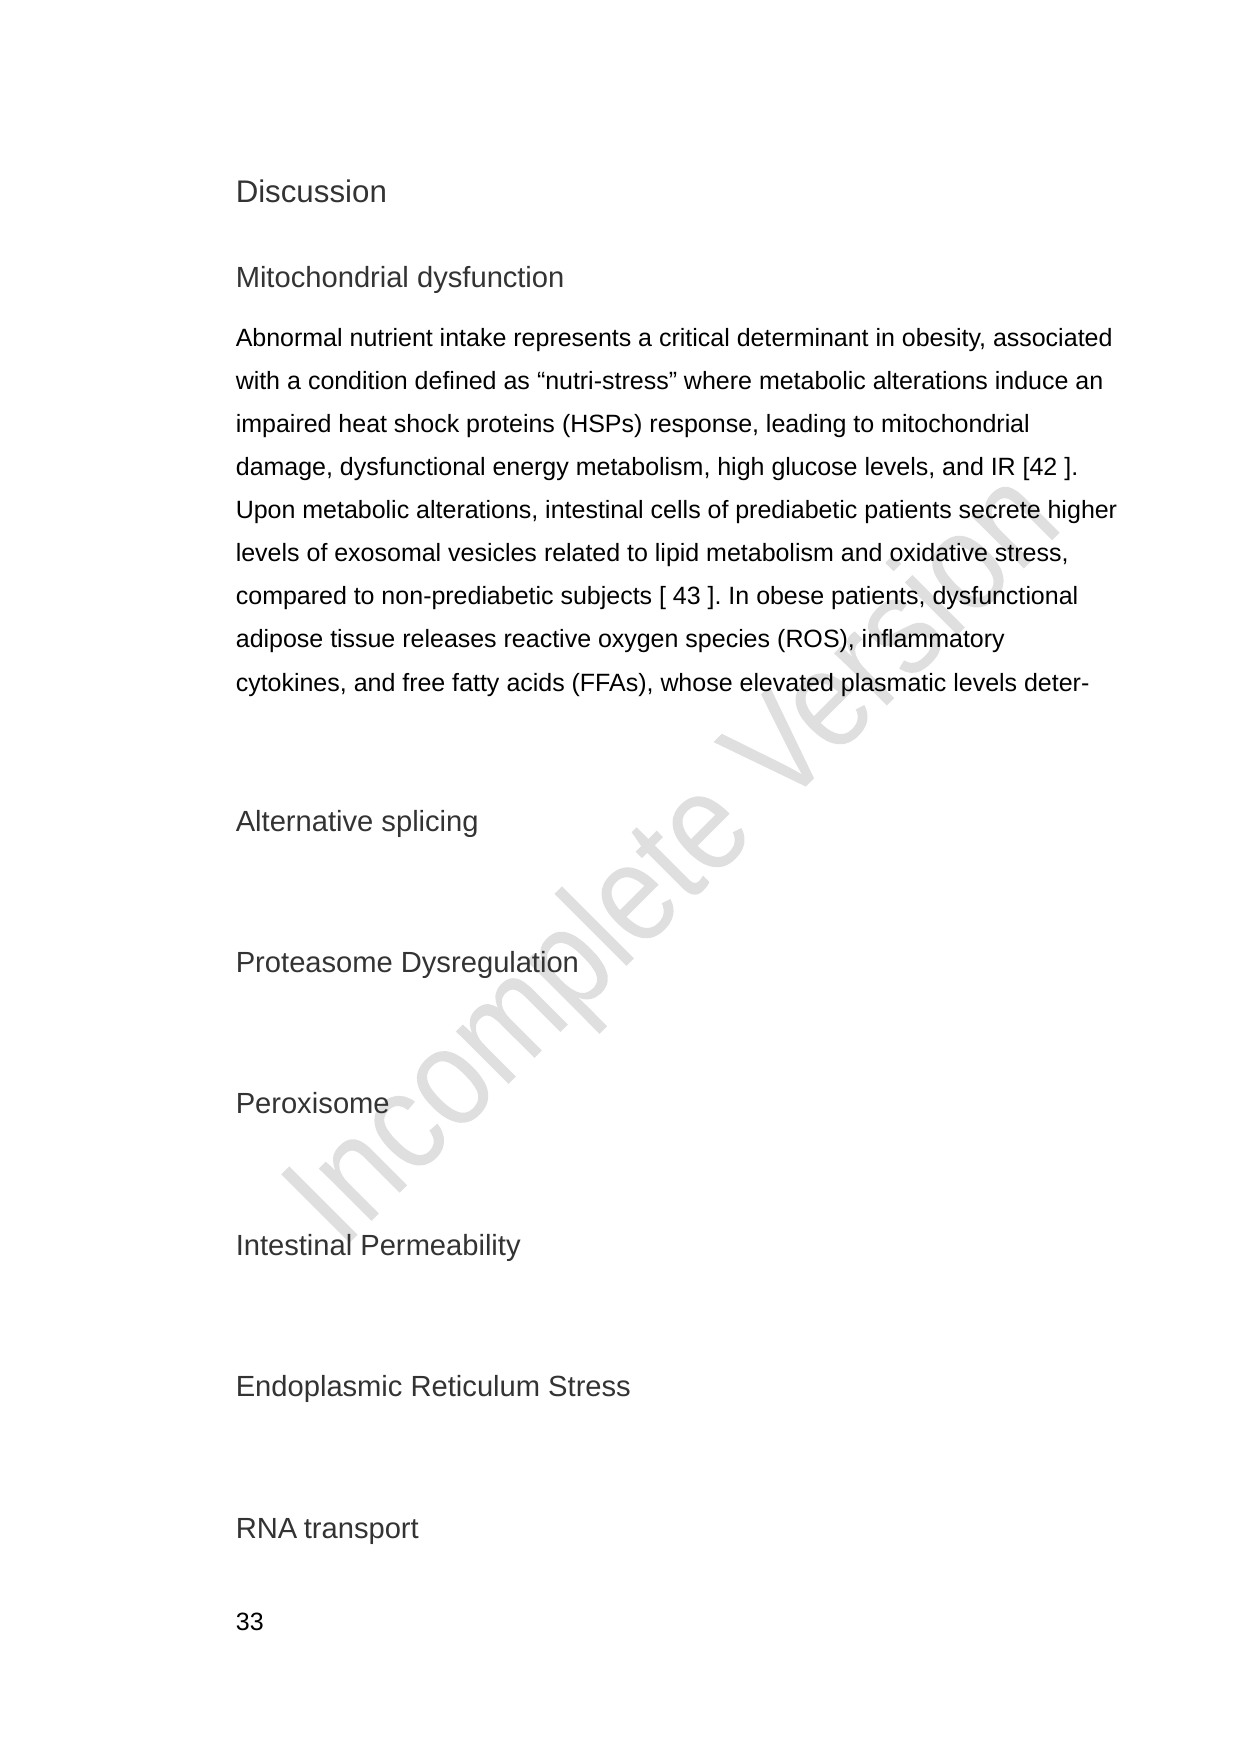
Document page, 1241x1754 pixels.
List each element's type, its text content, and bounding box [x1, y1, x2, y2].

subtitle Mitochondrial dysfunction [236, 260, 1122, 293]
subtitle Alternative splicing [236, 804, 680, 837]
subtitle Peroxisome [236, 1087, 447, 1120]
subtitle [475, 1087, 1122, 1120]
subtitle [708, 804, 1122, 837]
subtitle [431, 1087, 478, 1112]
subtitle RNA transport [236, 1511, 1122, 1544]
subtitle Proteasome Dysregulation [548, 945, 596, 979]
subtitle Proteasome Dysregulation [588, 945, 1122, 979]
subtitle Proteasome Dysregulation [236, 945, 543, 979]
subtitle Intestinal Permeability [236, 1228, 1122, 1261]
subtitle Discussion [236, 173, 1122, 208]
subtitle Endoplasmic Reticulum Stress [236, 1369, 1122, 1403]
text Abnormal nutrient intake represents a critical determinant in obesity, associated with a condition defined as “nutri-stress” where metabolic alterations induce an impaired heat shock proteins (HSPs) response, leading to mitochondrial damage, dysfunctional energy metabolism, high glucose levels, and IR [42 ]. Upon metabolic alterations, intestinal cells of prediabetic patients secrete higher levels of exosomal vesicles related to lipid metabolism and oxidative stress, compared to non-prediabetic subjects [ 43 ]. In obese patients, dysfunctional adipose tissue releases reactive oxygen species (ROS), inflammatory cytokines, and free fatty acids (FFAs), whose elevated plasmatic levels deter- [236, 323, 1122, 696]
subtitle [683, 807, 714, 837]
